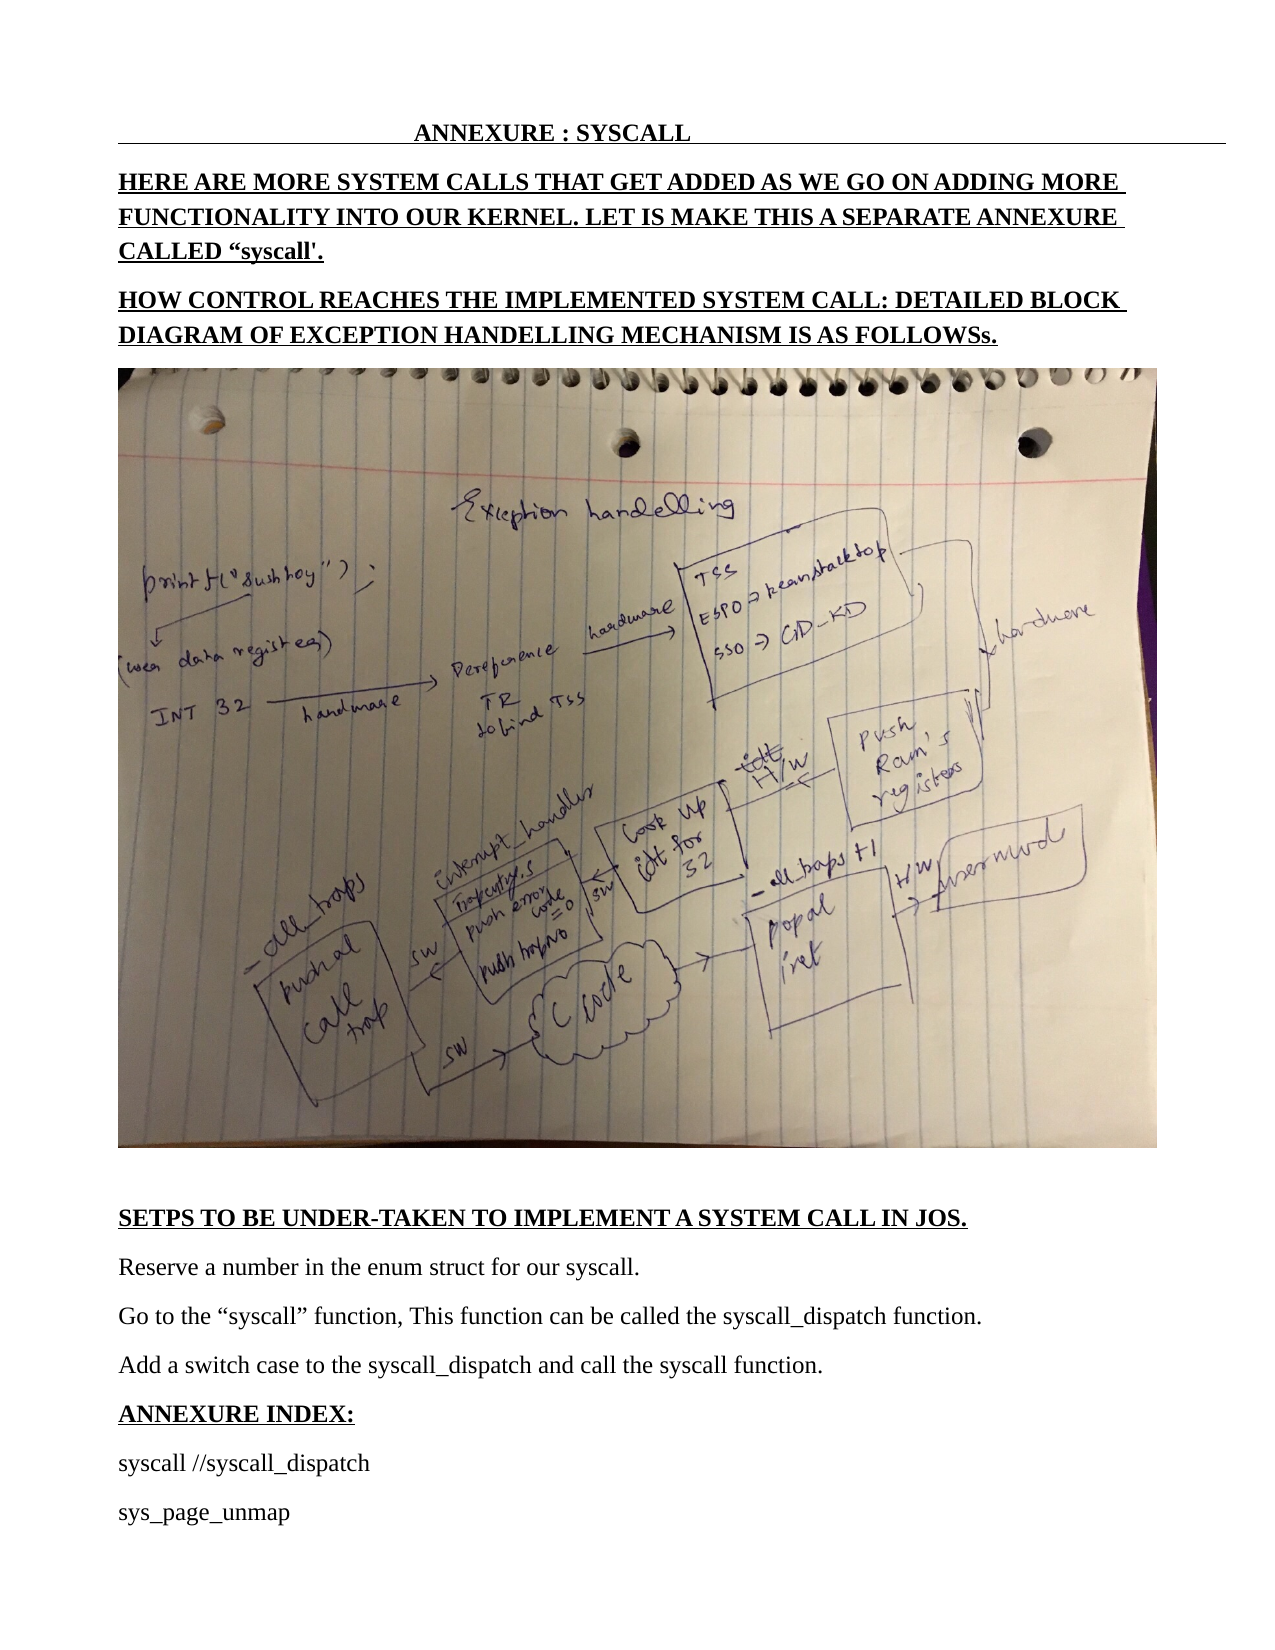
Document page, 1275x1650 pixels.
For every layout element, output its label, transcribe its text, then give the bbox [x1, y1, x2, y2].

text SETPS TO BE UNDER-TAKEN TO IMPLEMENT A SYSTEM CALL IN JOS. [118, 1203, 1157, 1231]
text ANNEXURE : SYSCALL [118, 118, 1157, 143]
text syscall //syscall_dispatch [118, 1448, 1157, 1477]
text Add a switch case to the syscall_dispatch and call the syscall function. [118, 1350, 1157, 1378]
text Go to the “syscall” function, This function can be called the syscall_dispatch function. [118, 1301, 1157, 1329]
text HERE ARE MORE SYSTEM CALLS THAT GET ADDED AS WE GO ON ADDING MORE FUNCTIONALITY INTO OUR KERNEL. LET IS MAKE THIS A SEPARATE ANNEXURE CALLED “syscall'. [118, 167, 1157, 265]
text Reserve a number in the enum struct for our syscall. [118, 1252, 1157, 1280]
text HOW CONTROL REACHES THE IMPLEMENTED SYSTEM CALL: DETAILED BLOCK DIAGRAM OF EXCEPTION HANDELLING MECHANISM IS AS FOLLOWSs. [118, 285, 1157, 348]
picture [118, 368, 1157, 1148]
text sys_page_unmap [118, 1497, 1157, 1526]
text ANNEXURE INDEX: [118, 1399, 1157, 1428]
